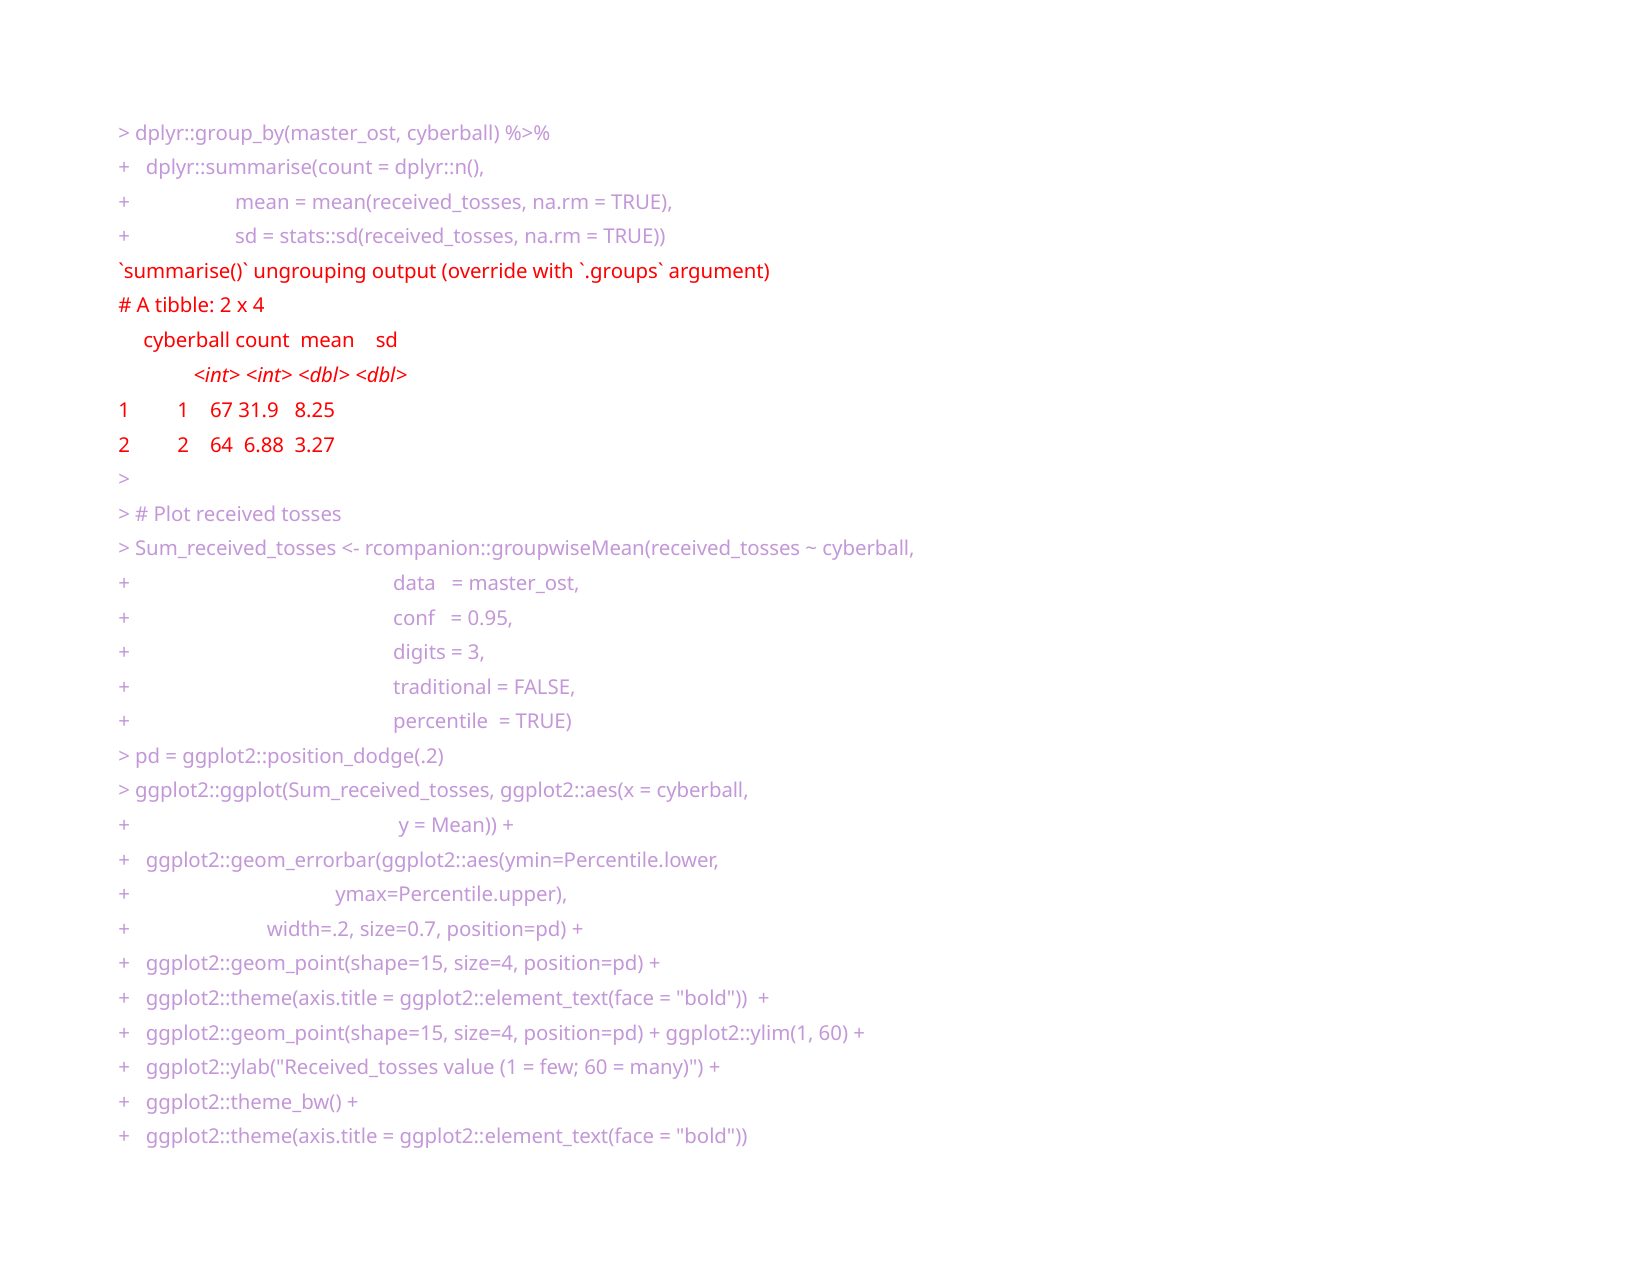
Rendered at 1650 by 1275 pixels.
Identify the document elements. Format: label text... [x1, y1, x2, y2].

text + mean = mean(received_tosses, na.rm = TRUE), [118, 187, 1532, 215]
text > # Plot received tosses [118, 499, 1532, 527]
text # A tibble: 2 x 4 [118, 291, 1532, 319]
text 1 1 67 31.9 8.25 [118, 396, 1532, 423]
text + ymax=Percentile.upper), [118, 880, 1532, 907]
text + data = master_ost, [118, 568, 1532, 596]
text + traditional = FALSE, [118, 672, 1532, 700]
text > Sum_received_tosses <- rcompanion::groupwiseMean(received_tosses ~ cyberball, [118, 534, 1532, 562]
text <int> <int> <dbl> <dbl> [118, 361, 1532, 389]
text + ggplot2::theme_bw() + [118, 1087, 1532, 1115]
text + ggplot2::theme(axis.title = ggplot2::element_text(face = "bold")) [118, 1122, 1532, 1149]
text `summarise()` ungrouping output (override with `.groups` argument) [118, 256, 1532, 284]
text + ggplot2::geom_point(shape=15, size=4, position=pd) + [118, 949, 1532, 977]
text + digits = 3, [118, 638, 1532, 665]
text cyberball count mean sd [118, 326, 1532, 354]
text + sd = stats::sd(received_tosses, na.rm = TRUE)) [118, 222, 1532, 249]
text + width=.2, size=0.7, position=pd) + [118, 914, 1532, 942]
text + dplyr::summarise(count = dplyr::n(), [118, 153, 1532, 180]
text + ggplot2::ylab("Received_tosses value (1 = few; 60 = many)") + [118, 1053, 1532, 1080]
text > [118, 465, 1532, 492]
text > pd = ggplot2::position_dodge(.2) [118, 741, 1532, 769]
text + percentile = TRUE) [118, 707, 1532, 734]
text > dplyr::group_by(master_ost, cyberball) %>% [118, 118, 1532, 146]
text + ggplot2::geom_point(shape=15, size=4, position=pd) + ggplot2::ylim(1, 60) + [118, 1018, 1532, 1046]
text + ggplot2::theme(axis.title = ggplot2::element_text(face = "bold")) + [118, 983, 1532, 1011]
text + ggplot2::geom_errorbar(ggplot2::aes(ymin=Percentile.lower, [118, 845, 1532, 873]
text + y = Mean)) + [118, 811, 1532, 838]
text 2 2 64 6.88 3.27 [118, 430, 1532, 458]
text + conf = 0.95, [118, 603, 1532, 631]
text > ggplot2::ggplot(Sum_received_tosses, ggplot2::aes(x = cyberball, [118, 776, 1532, 804]
